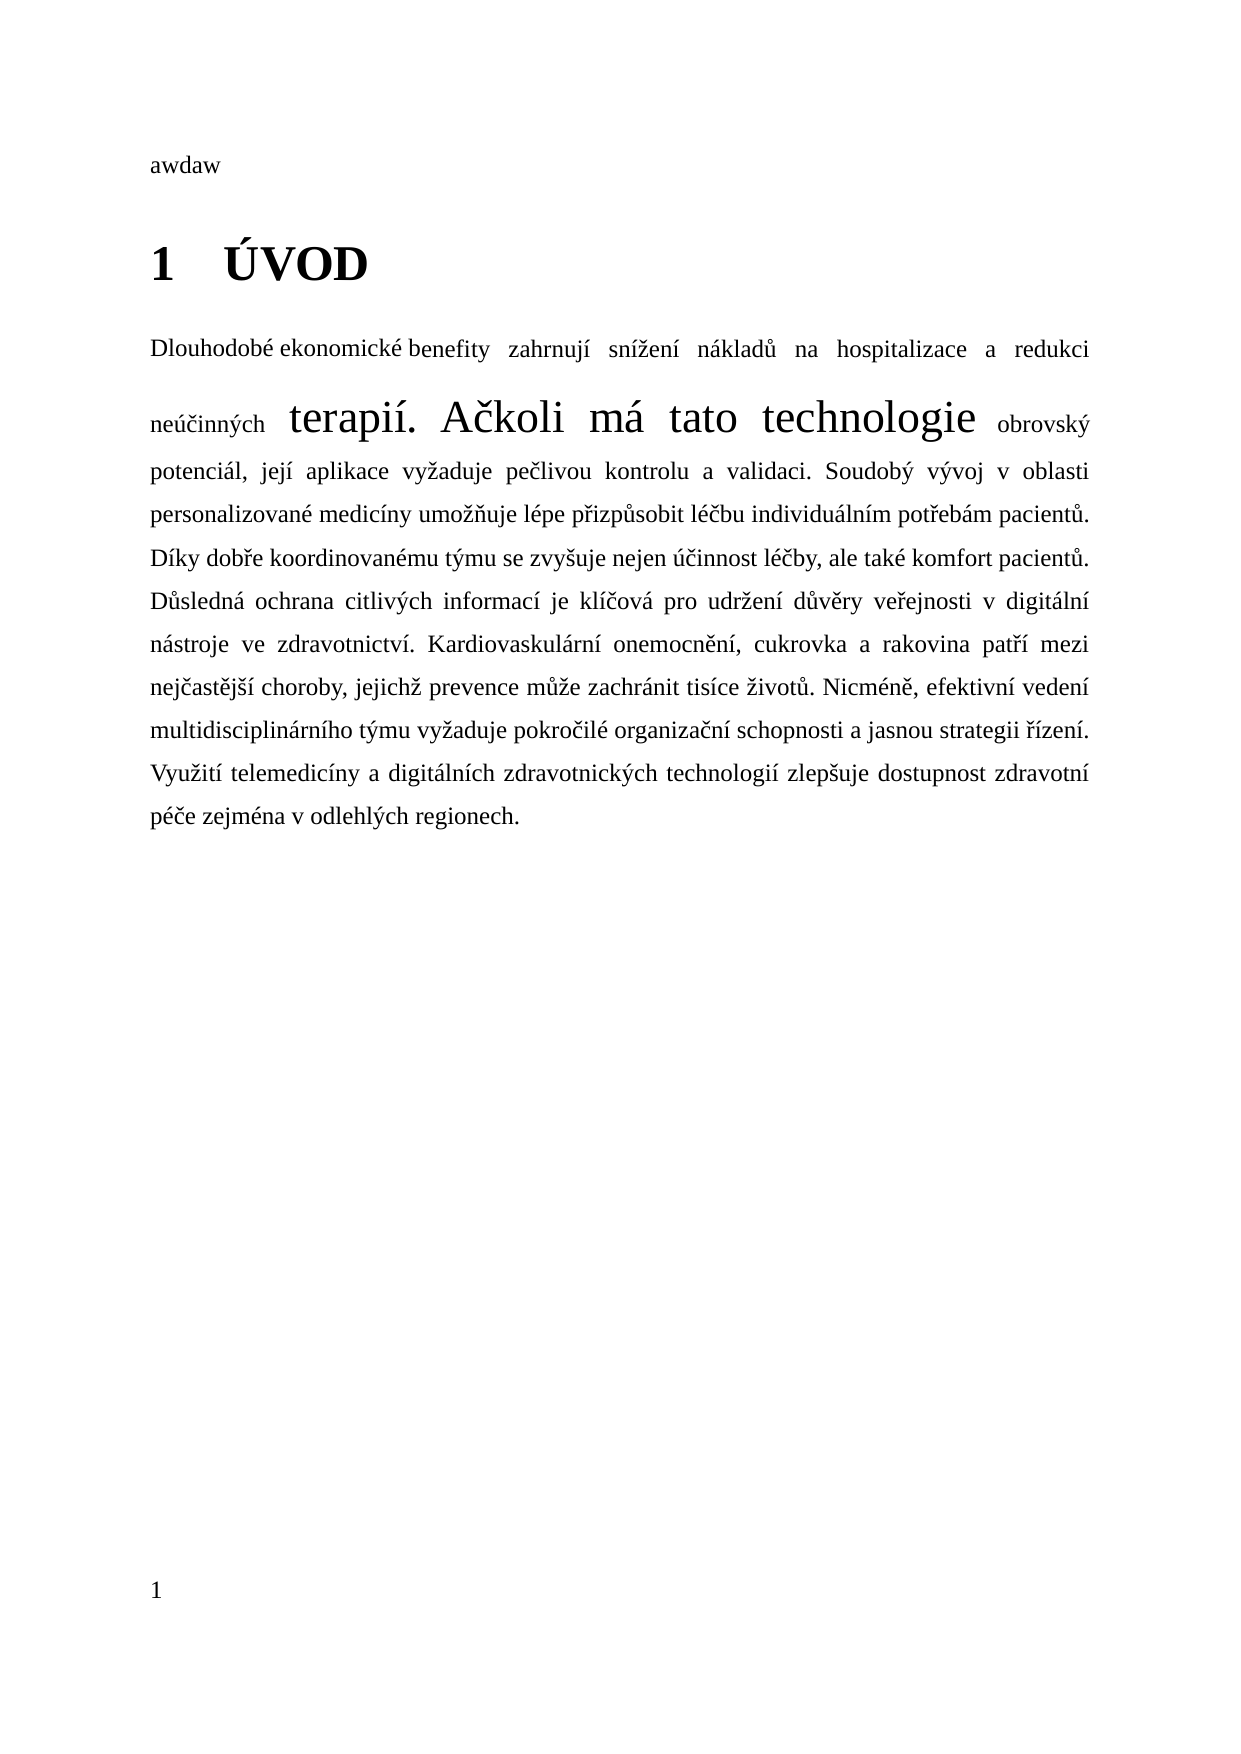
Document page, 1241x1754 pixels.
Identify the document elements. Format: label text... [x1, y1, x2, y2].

text Dlouhodobé ekonomické b [150, 333, 421, 362]
subtitle Úvod [150, 233, 1090, 291]
text Důsledná ochrana citlivých informací je klíčová pro udržení důvěry veřejnosti v digitální nástroje ve zdravotnictví. Kardiovaskulární onemocnění, cukrovka a rakovina patří mezi nejčastější choroby, jejichž prevence může zachránit tisíce životů. Nicméně, efektivní vedení multidisciplinárního týmu vyžaduje pokročilé organizační schopnosti a jasnou strategii řízení. Využití telemedicíny a digitálních zdravotnických technologií zlepšuje dostupnost zdravotní péče zejména v odlehlých regionech. [150, 586, 1090, 830]
text enefity zahrnují snížení nákladů na hospitalizace a redukci neúčinných terapií. Ačkoli má tato technologie obrovský potenciál, její aplikace vyžaduje pečlivou kontrolu a validaci. Soudobý vývoj v oblasti personalizované medicíny umožňuje lépe přizpůsobit léčbu individuálním potřebám pacientů. Díky dobře koordinovanému týmu se zvyšuje nejen účinnost léčby, ale také komfort pacientů. [150, 332, 1090, 571]
